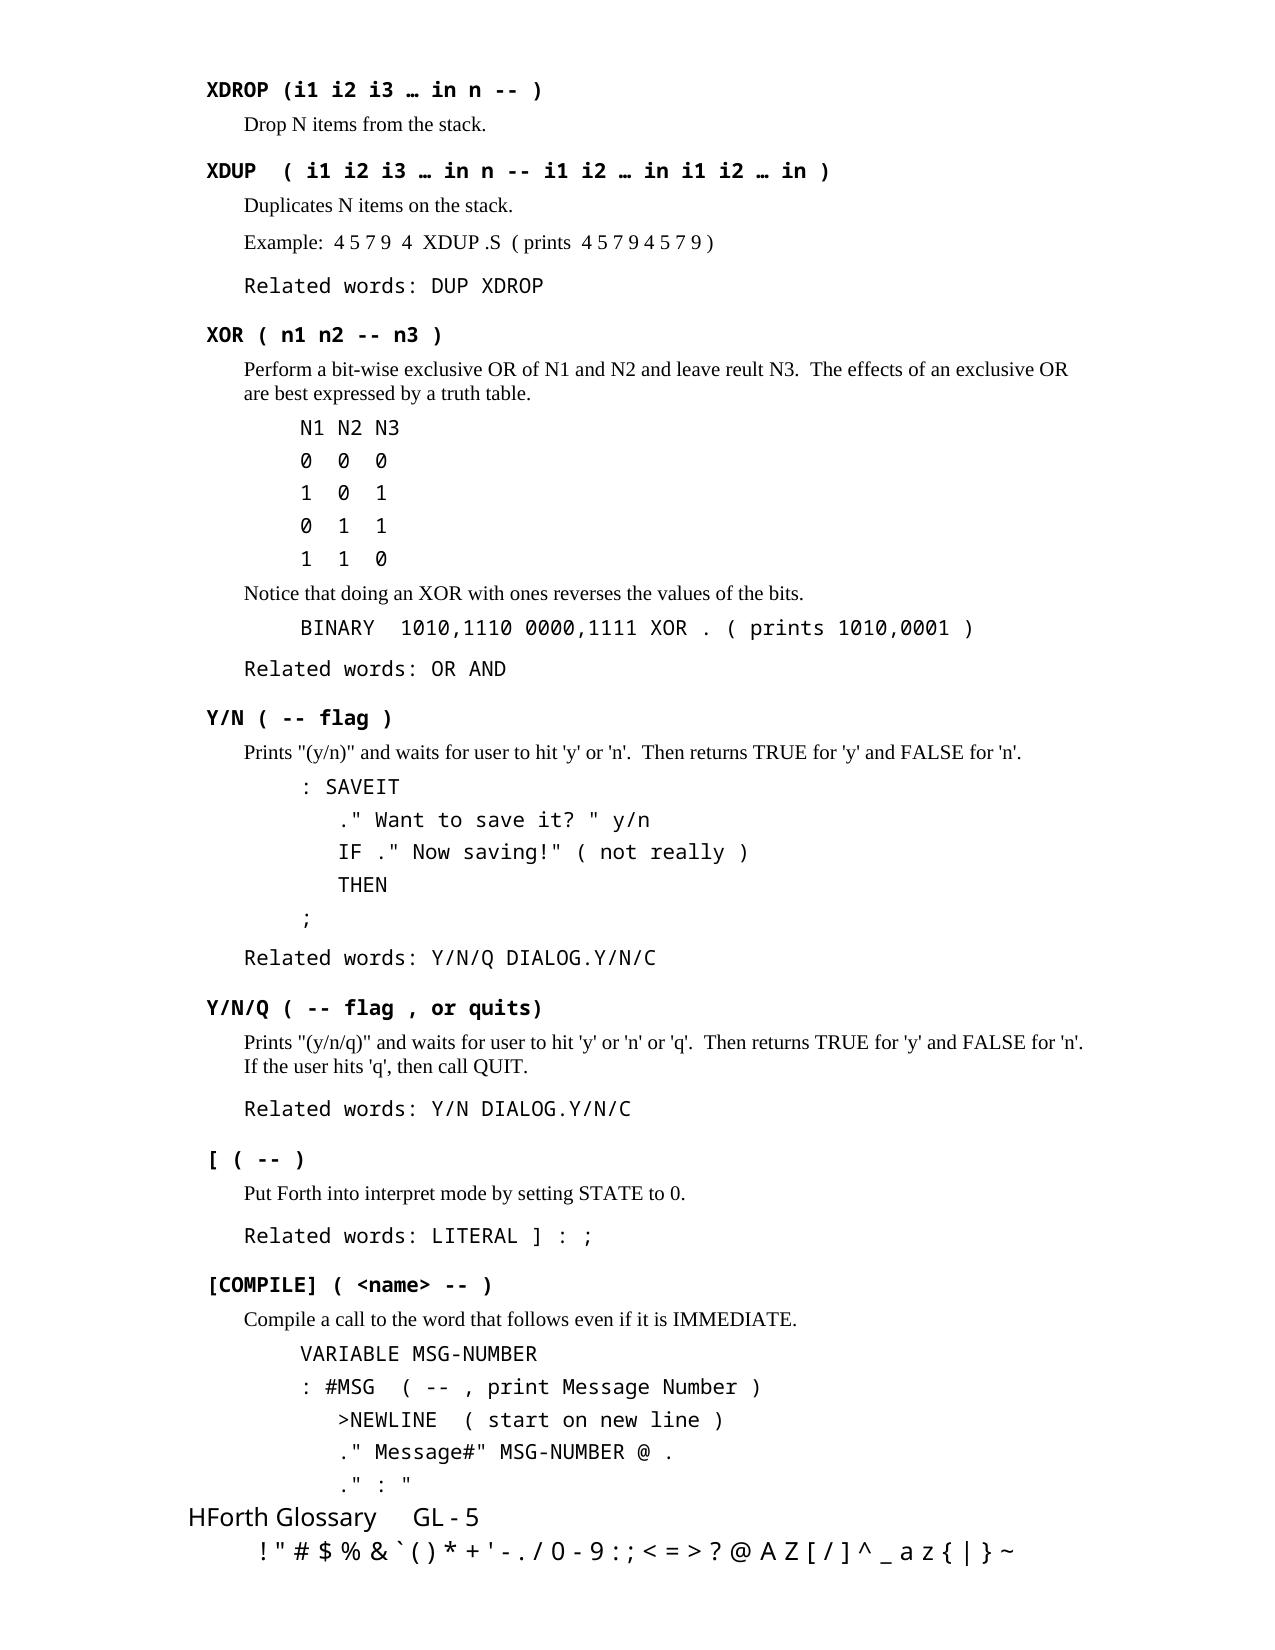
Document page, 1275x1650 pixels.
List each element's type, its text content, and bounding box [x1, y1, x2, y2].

text Put Forth into interpret mode by setting STATE to 0. [244, 1180, 1087, 1204]
text XDUP ( i1 i2 i3 … in n -- i1 i2 … in i1 i2 … in ) [206, 157, 1162, 185]
text Drop N items from the stack. [244, 112, 1087, 136]
text Related words: Y/N/Q DIALOG.Y/N/C [244, 943, 1087, 972]
text 1 0 1 [300, 478, 1087, 507]
text Related words: LITERAL ] : ; [244, 1221, 1087, 1249]
text Prints "(y/n)" and waits for user to hit 'y' or 'n'. Then returns TRUE for 'y' and FALSE for 'n'. [244, 740, 1087, 764]
text Notice that doing an XOR with ones reverses the values of the bits. [244, 580, 1087, 604]
text 0 0 0 [300, 446, 1087, 474]
text Related words: DUP XDROP [244, 271, 1087, 299]
text N1 N2 N3 [300, 413, 1087, 442]
text Example: 4 5 7 9 4 XDUP .S ( prints 4 5 7 9 4 5 7 9 ) [244, 230, 1087, 254]
text VARIABLE MSG-NUMBER [300, 1339, 1087, 1368]
text IF ." Now saving!" ( not really ) [300, 837, 1087, 866]
text THEN [300, 870, 1087, 898]
text ; [300, 903, 1087, 931]
text XDROP (i1 i2 i3 … in n -- ) [206, 75, 1162, 103]
text Related words: OR AND [244, 654, 1087, 682]
text 0 1 1 [300, 511, 1087, 539]
text ." Message#" MSG-NUMBER @ . [300, 1437, 1087, 1466]
text Duplicates N items on the stack. [244, 193, 1087, 217]
text Prints "(y/n/q)" and waits for user to hit 'y' or 'n' or 'q'. Then returns TRUE for 'y' and FALSE for 'n'. If the user hits 'q', then call QUIT. [244, 1029, 1087, 1078]
text Y/N/Q ( -- flag , or quits) [206, 993, 1162, 1021]
text [COMPILE] ( <name> -- ) [206, 1270, 1162, 1299]
text Related words: Y/N DIALOG.Y/N/C [244, 1094, 1087, 1123]
text : SAVEIT [300, 772, 1087, 801]
text Perform a bit-wise exclusive OR of N1 and N2 and leave reult N3. The effects of an exclusive OR are best expressed by a truth table. [244, 357, 1087, 405]
text Y/N ( -- flag ) [206, 703, 1162, 731]
text 1 1 0 [300, 544, 1087, 572]
text BINARY 1010,1110 0000,1111 XOR . ( prints 1010,0001 ) [300, 613, 1087, 641]
text XOR ( n1 n2 -- n3 ) [206, 320, 1162, 348]
text : #MSG ( -- , print Message Number ) [300, 1372, 1087, 1401]
text >NEWLINE ( start on new line ) [300, 1405, 1087, 1433]
text ." Want to save it? " y/n [300, 805, 1087, 833]
text Compile a call to the word that follows even if it is IMMEDIATE. [244, 1307, 1087, 1331]
text ." : " [300, 1470, 1087, 1498]
text [ ( -- ) [206, 1144, 1162, 1172]
